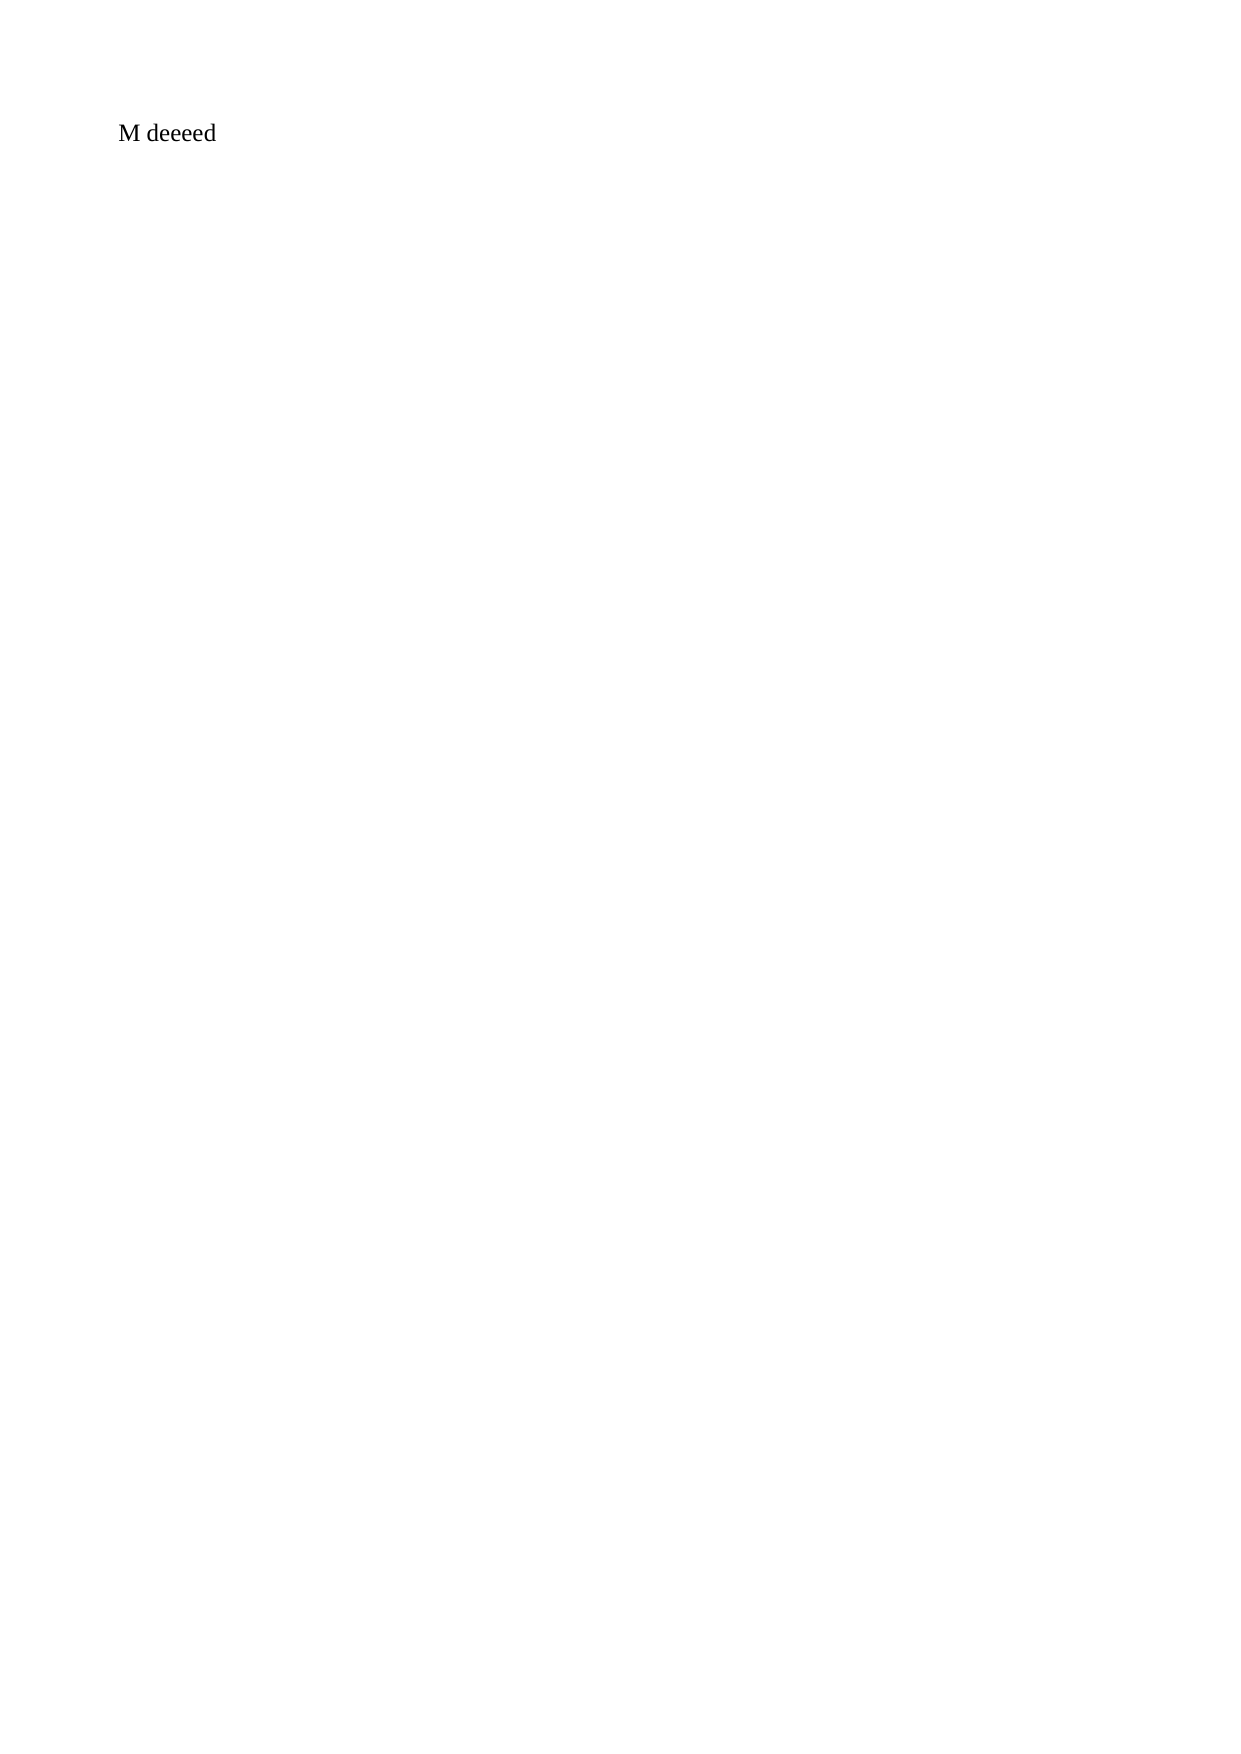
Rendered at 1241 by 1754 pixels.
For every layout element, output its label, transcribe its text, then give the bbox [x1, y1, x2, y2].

text M deeeed [118, 118, 1122, 147]
